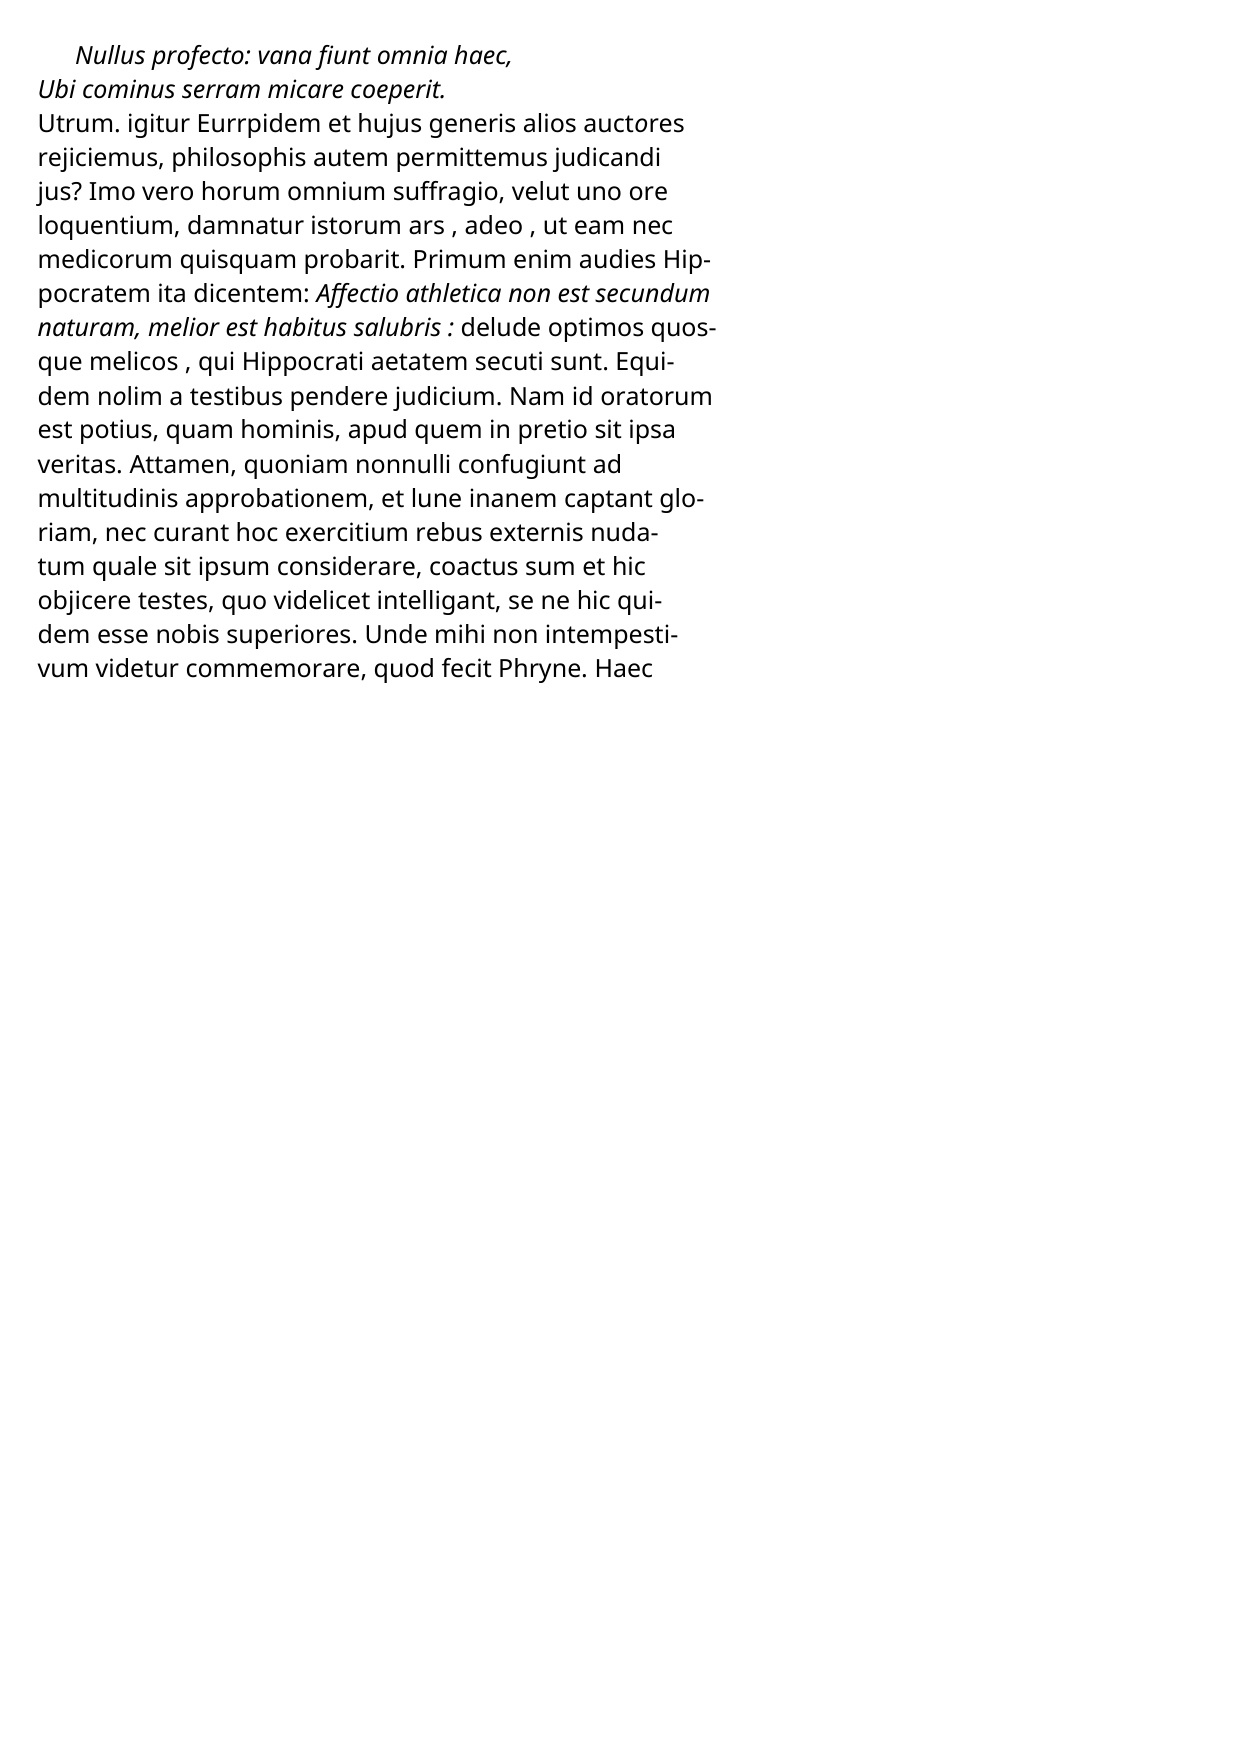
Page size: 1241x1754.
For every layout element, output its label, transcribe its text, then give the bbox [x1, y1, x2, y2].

text Utrum. igitur Eurrpidem et hujus generis alios auctores rejiciemus, philosophis autem permittemus judicandi jus? Imo vero horum omnium suffragio, velut uno ore loquentium, damnatur istorum ars , adeo , ut eam nec medicorum quisquam probarit. Primum enim audies Hip- pocratem ita dicentem: Affectio athletica non est secundum naturam, melior est habitus salubris : delude optimos quos- que melicos , qui Hippocrati aetatem secuti sunt. Equi- dem nolim a testibus pendere judicium. Nam id oratorum est potius, quam hominis, apud quem in pretio sit ipsa veritas. Attamen, quoniam nonnulli confugiunt ad multitudinis approbationem, et lune inanem captant glo- riam, nec curant hoc exercitium rebus externis nuda- tum quale sit ipsum considerare, coactus sum et hic objicere testes, quo videlicet intelligant, se ne hic qui- dem esse nobis superiores. Unde mihi non intempesti- vum videtur commemorare, quod fecit Phryne. Haec [37, 106, 1203, 685]
text Nullus profecto: vana fiunt omnia haec, Ubi cominus serram micare coeperit. [37, 37, 1203, 106]
